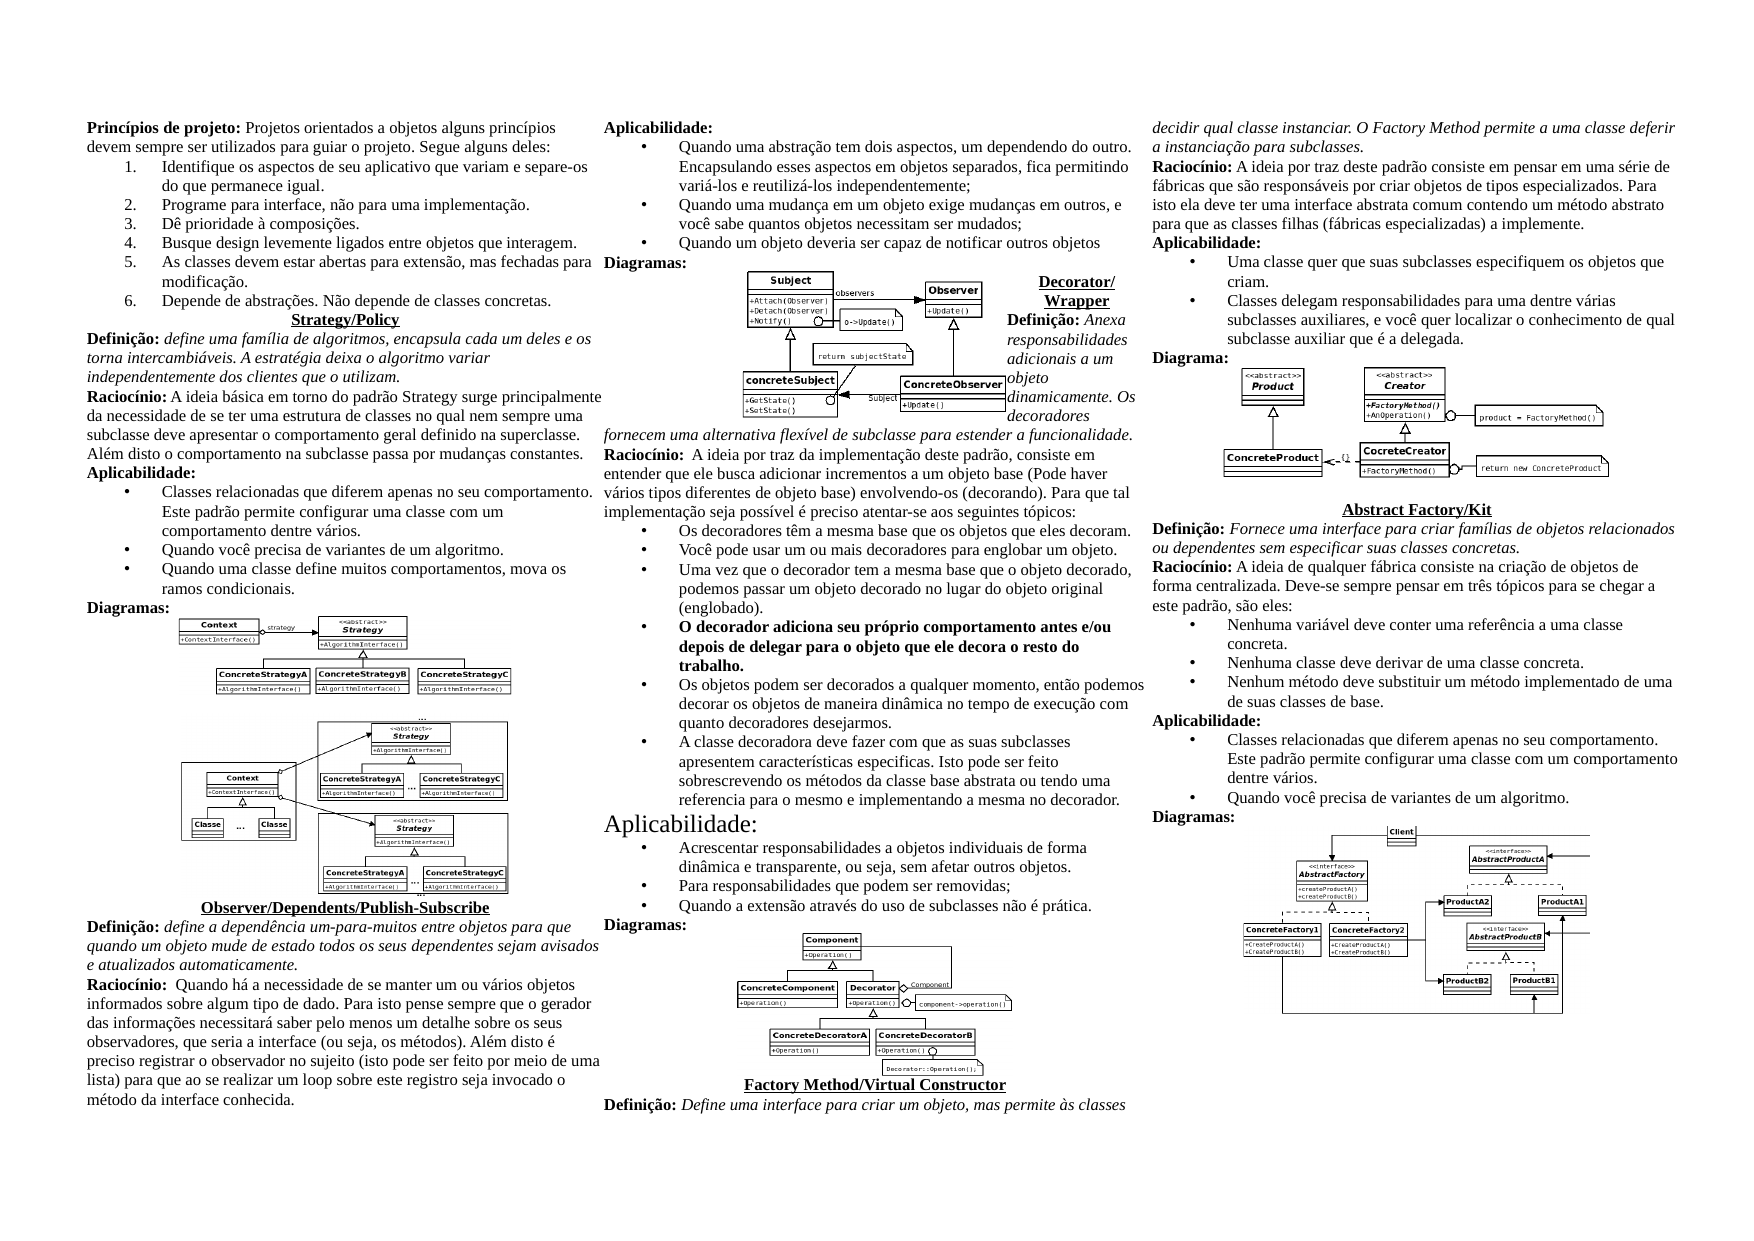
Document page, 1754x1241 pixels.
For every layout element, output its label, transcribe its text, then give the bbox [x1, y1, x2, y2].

list Para responsabilidades que podem ser removidas; [641, 876, 1146, 896]
text Diagramas: [604, 915, 1146, 934]
text Raciocínio: A ideia por traz da implementação deste padrão, consiste em entender que ele busca adicionar incrementos a um objeto base (Pode haver vários tipos diferentes de objeto base) envolvendo-os (decorando). Para que tal implementação seja possível é preciso atentar-se aos seguintes tópicos: [604, 444, 1146, 521]
text Raciocínio: A ideia básica em torno do padrão Strategy surge principalmente da necessidade de se ter uma estrutura de classes no qual nem sempre uma subclasse deve apresentar o comportamento geral definido na superclasse. Além disto o comportamento na subclasse passa por mudanças constantes. [87, 386, 604, 463]
text Definição: define a dependência um-para-muitos entre objetos para que quando um objeto mude de estado todos os seus dependentes sejam avisados e atualizados automaticamente. [87, 917, 604, 974]
list Os decoradores têm a mesma base que os objetos que eles decoram. [641, 521, 1146, 540]
list Identifique os aspectos de seu aplicativo que variam e separe-os do que permanece igual. [124, 156, 604, 195]
text Diagramas: [1152, 807, 1681, 826]
list Quando uma abstração tem dois aspectos, um dependendo do outro. Encapsulando esses aspectos em objetos separados, fica permitindo variá-los e reutilizá-los independentemente; [641, 137, 1146, 195]
text Diagrama: [1152, 348, 1681, 367]
text Definição: Fornece uma interface para criar famílias de objetos relacionados ou dependentes sem especificar suas classes concretas. [1152, 519, 1681, 557]
picture [181, 713, 509, 898]
text Aplicabilidade: [1152, 233, 1681, 252]
list Nenhuma classe deve derivar de uma classe concreta. [1189, 653, 1681, 672]
list Depende de abstrações. Não depende de classes concretas. [124, 291, 604, 310]
list Programe para interface, não para uma implementação. [124, 195, 604, 214]
text Aplicabilidade: [1152, 711, 1681, 730]
text [604, 272, 742, 310]
text Factory Method/Virtual Constructor [604, 934, 1146, 1094]
text Definição: Anexa responsabilidades adicionais a um objeto dinamicamente. Os decoradores fornecem uma alternativa flexível de subclasse para estender a funcionalidade. [604, 310, 1146, 444]
text Diagramas: [87, 598, 604, 617]
text Definição: Define uma interface para criar um objeto, mas permite às classes [604, 1094, 1146, 1113]
list Quando um objeto deveria ser capaz de notificar outros objetos [641, 233, 1146, 253]
list Acrescentar responsabilidades a objetos individuais de forma dinâmica e transparente, ou seja, sem afetar outros objetos. [641, 838, 1146, 876]
list Quando você precisa de variantes de um algoritmo. [124, 540, 604, 559]
picture [742, 271, 1007, 418]
text Observer/Dependents/Publish-Subscribe [87, 714, 604, 917]
list Busque design levemente ligados entre objetos que interagem. [124, 233, 604, 252]
list Dê prioridade à composições. [124, 214, 604, 233]
list Os objetos podem ser decorados a qualquer momento, então podemos decorar os objetos de maneira dinâmica no tempo de execução com quanto decoradores desejarmos. [641, 675, 1146, 732]
list Quando você precisa de variantes de um algoritmo. [1189, 787, 1681, 807]
list Quando a extensão através do uso de subclasses não é prática. [641, 896, 1146, 915]
list Nenhum método deve substituir um método implementado de uma de suas classes de base. [1189, 672, 1681, 711]
list Você pode usar um ou mais decoradores para englobar um objeto. [641, 540, 1146, 559]
list Quando uma classe define muitos comportamentos, mova os ramos condicionais. [124, 559, 604, 598]
list Nenhuma variável deve conter uma referência a uma classe concreta. [1189, 614, 1681, 653]
picture [178, 616, 512, 695]
text Aplicabilidade: [604, 809, 1146, 838]
text Raciocínio: A ideia de qualquer fábrica consiste na criação de objetos de forma centralizada. Deve-se sempre pensar em três tópicos para se chegar a este padrão, são eles: [1152, 557, 1681, 614]
text Definição: define uma família de algoritmos, encapsula cada um deles e os torna intercambiáveis. A estratégia deixa o algoritmo variar independentemente dos clientes que o utilizam. [87, 329, 604, 386]
text Abstract Factory/Kit [1152, 499, 1681, 519]
picture [737, 933, 1013, 1076]
picture [1223, 367, 1610, 481]
text Diagramas: [604, 253, 1146, 272]
list Classes relacionadas que diferem apenas no seu comportamento. Este padrão permite configurar uma classe com um comportamento dentre vários. [124, 482, 604, 540]
text Raciocínio: Quando há a necessidade de se manter um ou vários objetos informados sobre algum tipo de dado. Para isto pense sempre que o gerador das informações necessitará saber pelo menos um detalhe sobre os seus observadores, que seria a interface (ou seja, os métodos). Além disto é preciso registrar o observador no sujeito (isto pode ser feito por meio de uma lista) para que ao se realizar um loop sobre este registro seja invocado o método da interface conhecida. [87, 974, 604, 1108]
text Princípios de projeto: Projetos orientados a objetos alguns princípios devem sempre ser utilizados para guiar o projeto. Segue alguns deles: [87, 118, 604, 156]
text Strategy/Policy [87, 310, 604, 329]
text Aplicabilidade: [87, 463, 604, 482]
list Quando uma mudança em um objeto exige mudanças em outros, e você sabe quantos objetos necessitam ser mudados; [641, 195, 1146, 233]
text Aplicabilidade: [604, 118, 1146, 137]
list Classes relacionadas que diferem apenas no seu comportamento. Este padrão permite configurar uma classe com um comportamento dentre vários. [1189, 730, 1681, 787]
list Classes delegam responsabilidades para uma dentre várias subclasses auxiliares, e você quer localizar o conhecimento de qual subclasse auxiliar que é a delegada. [1189, 291, 1681, 348]
list As classes devem estar abertas para extensão, mas fechadas para modificação. [124, 252, 604, 291]
list Uma vez que o decorador tem a mesma base que o objeto decorado, podemos passar um objeto decorado no lugar do objeto original (englobado). [641, 559, 1146, 617]
text decidir qual classe instanciar. O Factory Method permite a uma classe deferir a instanciação para subclasses. [1152, 118, 1681, 156]
list O decorador adiciona seu próprio comportamento antes e/ou depois de delegar para o objeto que ele decora o resto do trabalho. [641, 617, 1146, 675]
list Uma classe quer que suas subclasses especifiquem os objetos que criam. [1189, 252, 1681, 291]
text Decorator/Wrapper [1007, 272, 1146, 310]
text Raciocínio: A ideia por traz deste padrão consiste em pensar em uma série de fábricas que são responsáveis por criar objetos de tipos especializados. Para isto ela deve ter uma interface abstrata comum contendo um método abstrato para que as classes filhas (fábricas especializadas) a implemente. [1152, 156, 1681, 233]
picture [1243, 826, 1590, 1014]
list A classe decoradora deve fazer com que as suas subclasses apresentem características especificas. Isto pode ser feito sobrescrevendo os métodos da classe base abstrata ou tendo uma referencia para o mesmo e implementando a mesma no decorador. [641, 732, 1146, 809]
